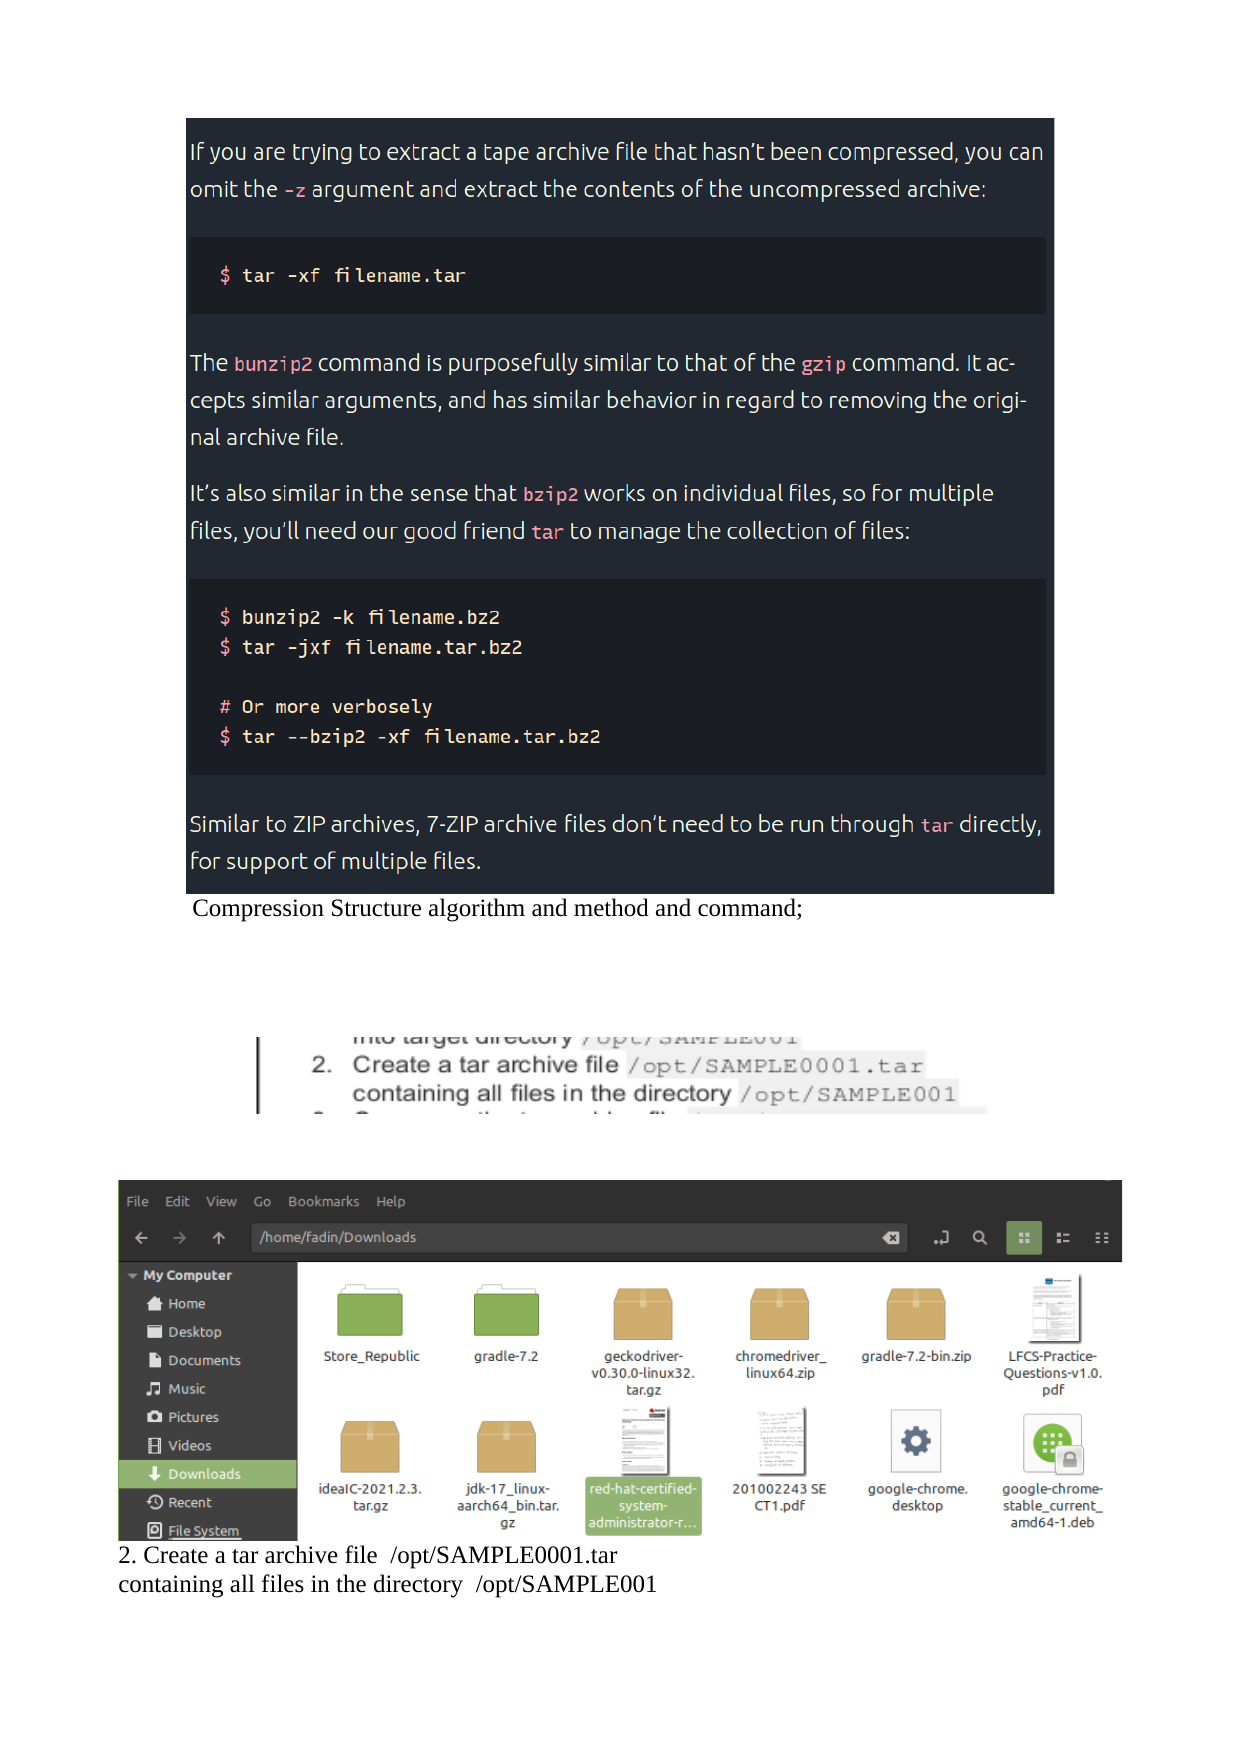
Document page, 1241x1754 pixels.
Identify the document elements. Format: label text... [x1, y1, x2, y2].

picture [186, 118, 1055, 894]
text Compression Structure algorithm and method and command; [118, 118, 1122, 922]
text 2. Create a tar archive file ​ /opt/SAMPLE0001.tar [118, 1541, 1122, 1569]
picture [118, 1180, 1123, 1541]
picture [248, 1037, 993, 1114]
text containing all files in the directory ​ /opt/SAMPLE001 [118, 1569, 1122, 1598]
